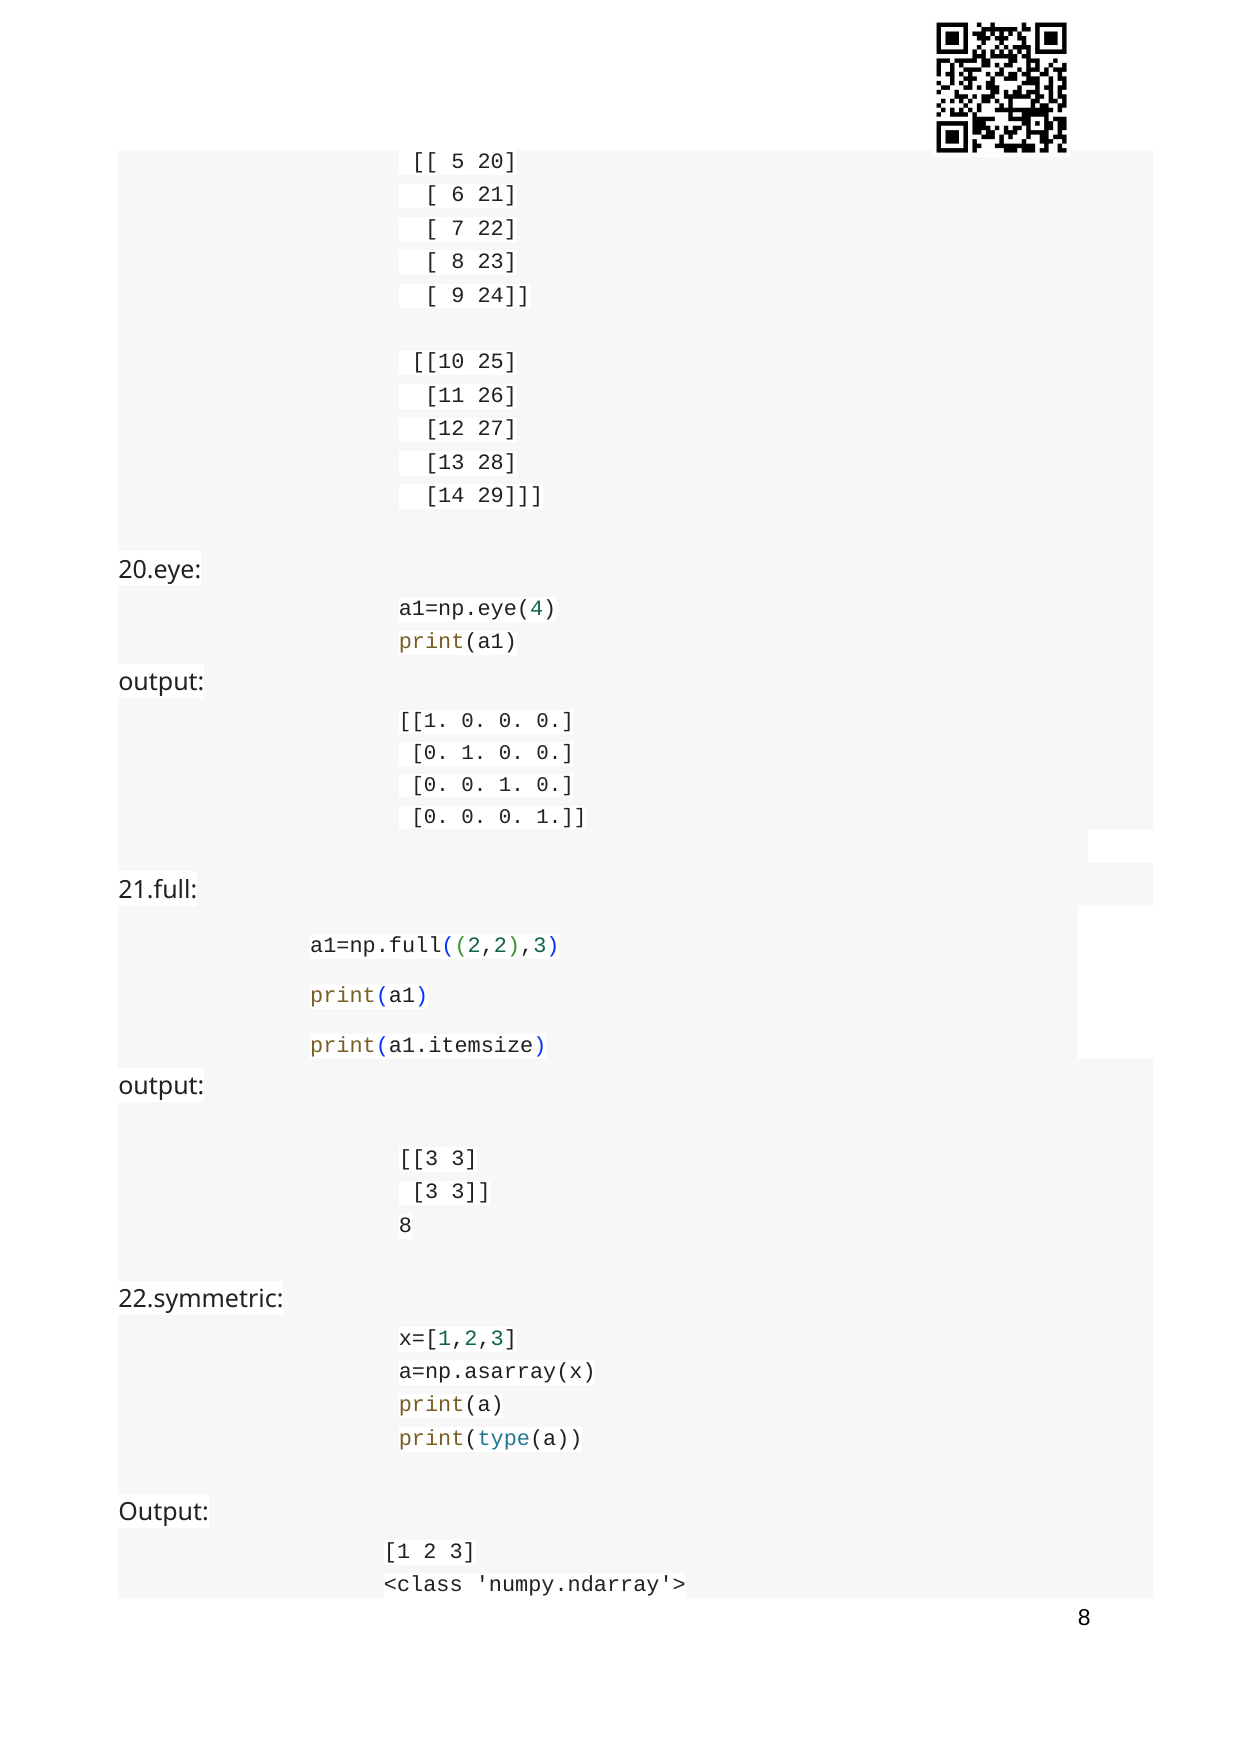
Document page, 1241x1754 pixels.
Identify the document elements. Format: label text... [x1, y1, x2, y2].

text [ 6 21] [118, 183, 1153, 208]
text [0. 1. 0. 0.] [118, 742, 1153, 766]
text Output: [118, 1494, 1153, 1528]
text output: [118, 1068, 1153, 1102]
text <class 'numpy.ndarray'> [118, 1573, 1153, 1598]
text [[3 3] [118, 1147, 1153, 1172]
text print(a) [118, 1394, 1153, 1418]
text print(a1) [118, 984, 1078, 1009]
text [[10 25] [118, 351, 1153, 375]
text print(type(a)) [118, 1427, 1153, 1452]
text print(a1) [118, 631, 1153, 655]
text [[1. 0. 0. 0.] [118, 710, 1153, 734]
text 8 [118, 1214, 1153, 1239]
text [ 7 22] [118, 217, 1153, 242]
text x=[1,2,3] [118, 1327, 1153, 1352]
text a1=np.full((2,2),3) [118, 934, 1078, 959]
text [12 27] [118, 417, 1153, 442]
text [11 26] [118, 384, 1153, 409]
text a=np.asarray(x) [118, 1360, 1153, 1385]
text [0. 0. 0. 1.]] [118, 806, 1153, 829]
text 22.symmetric: [118, 1281, 1153, 1315]
text a1=np.eye(4) [118, 597, 1153, 622]
text [[ 5 20] [118, 150, 1153, 175]
text [14 29]]] [118, 484, 1153, 509]
text [0. 0. 1. 0.] [118, 774, 1153, 797]
text output: [118, 664, 1153, 698]
text [ 9 24]] [118, 284, 1153, 308]
text [ 8 23] [118, 250, 1153, 275]
text print(a1.itemsize) [118, 1034, 1078, 1059]
text [1 2 3] [118, 1540, 1153, 1565]
text 21.full: [118, 871, 1153, 906]
text [3 3]] [118, 1181, 1153, 1205]
text [13 28] [118, 451, 1153, 476]
text 20.eye: [118, 551, 1153, 585]
